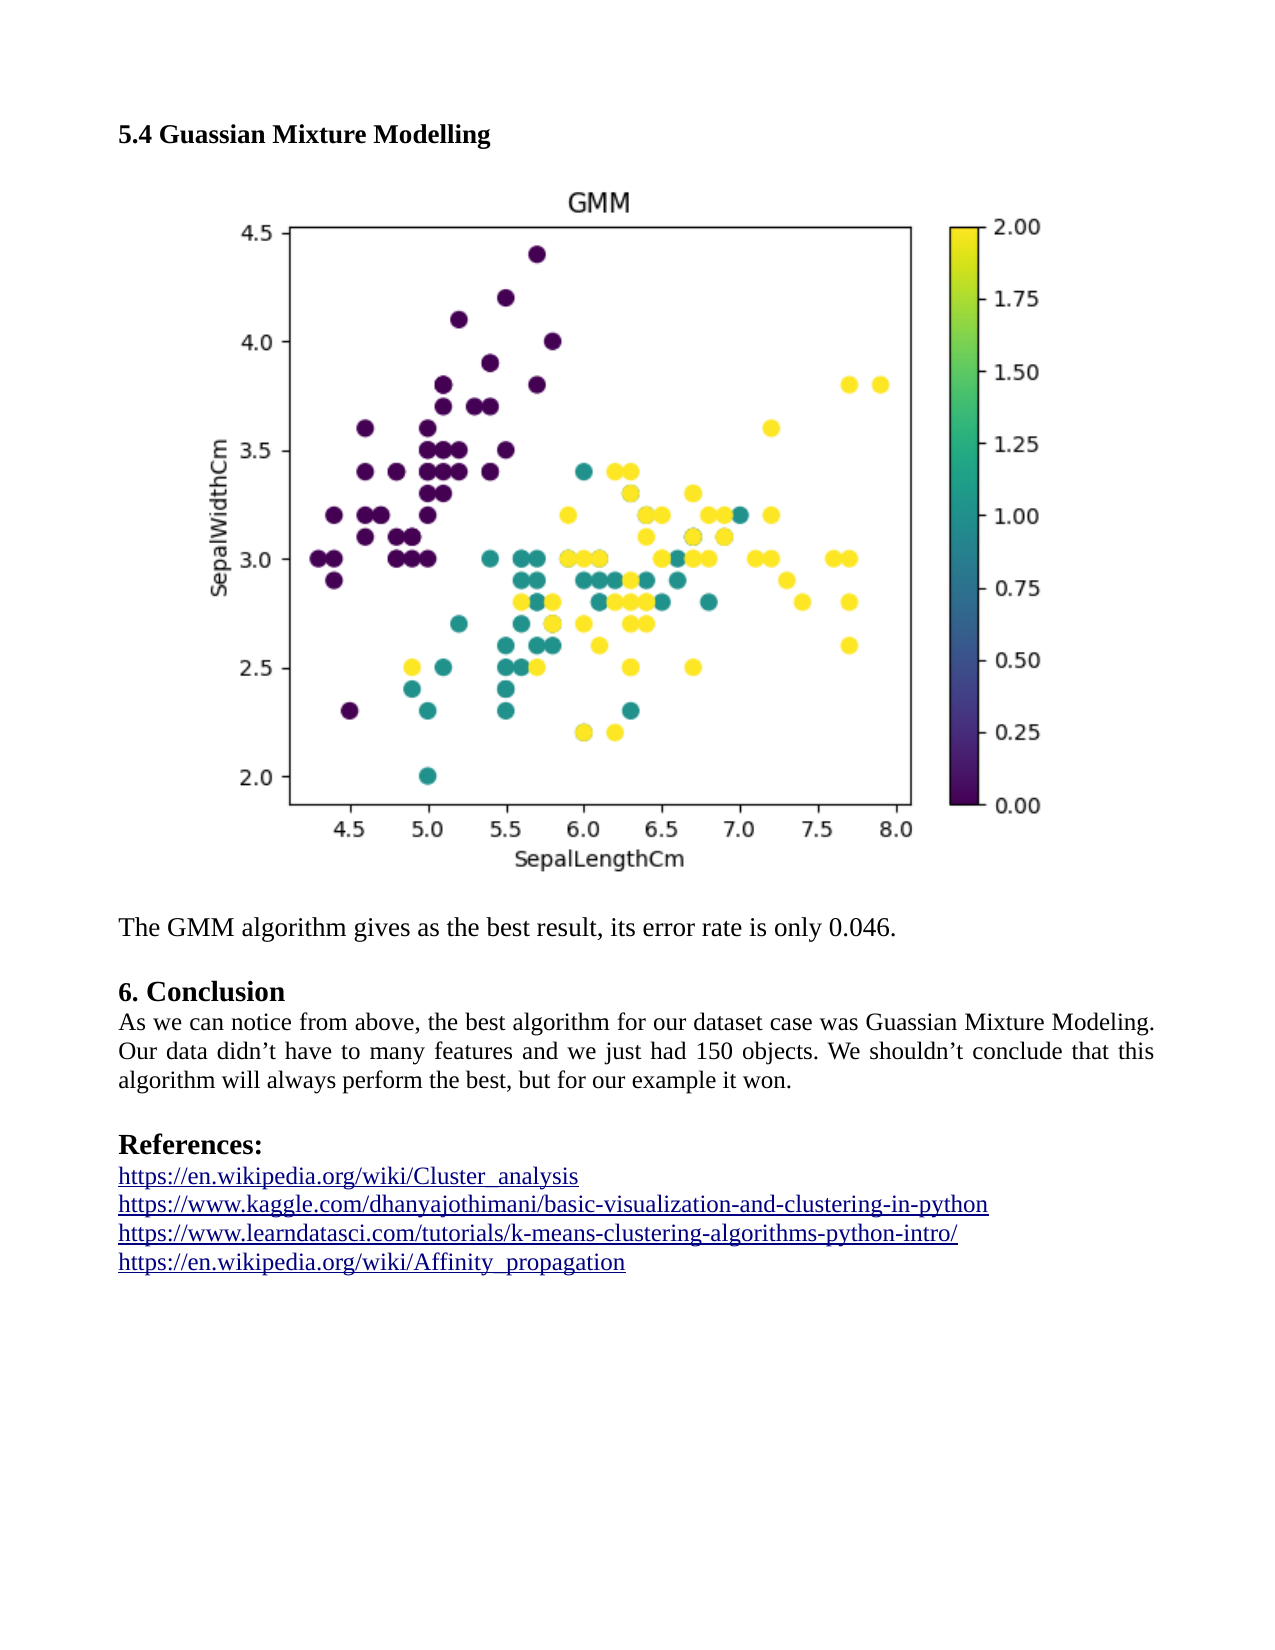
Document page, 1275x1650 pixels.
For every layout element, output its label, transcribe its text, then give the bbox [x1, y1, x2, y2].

text https://www.kaggle.com/dhanyajothimani/basic-visualization-and-clustering-in-python [118, 1189, 1157, 1218]
text As we can notice from above, the best algorithm for our dataset case was Guassian Mixture Modeling. Our data didn’t have to many features and we just had 150 objects. We shouldn’t conclude that this algorithm will always perform the best, but for our example it won. [118, 1007, 1157, 1094]
text References: [118, 1127, 1157, 1161]
text 6. Conclusion [118, 974, 1157, 1007]
text https://en.wikipedia.org/wiki/Cluster_analysis [118, 1161, 1157, 1189]
picture [183, 180, 1092, 881]
text https://en.wikipedia.org/wiki/Affinity_propagation [118, 1247, 1157, 1276]
text https://www.learndatasci.com/tutorials/k-means-clustering-algorithms-python-intro/ [118, 1218, 1157, 1247]
text 5.4 Guassian Mixture Modelling [118, 118, 1157, 149]
text The GMM algorithm gives as the best result, its error rate is only 0.046. [118, 912, 1157, 943]
